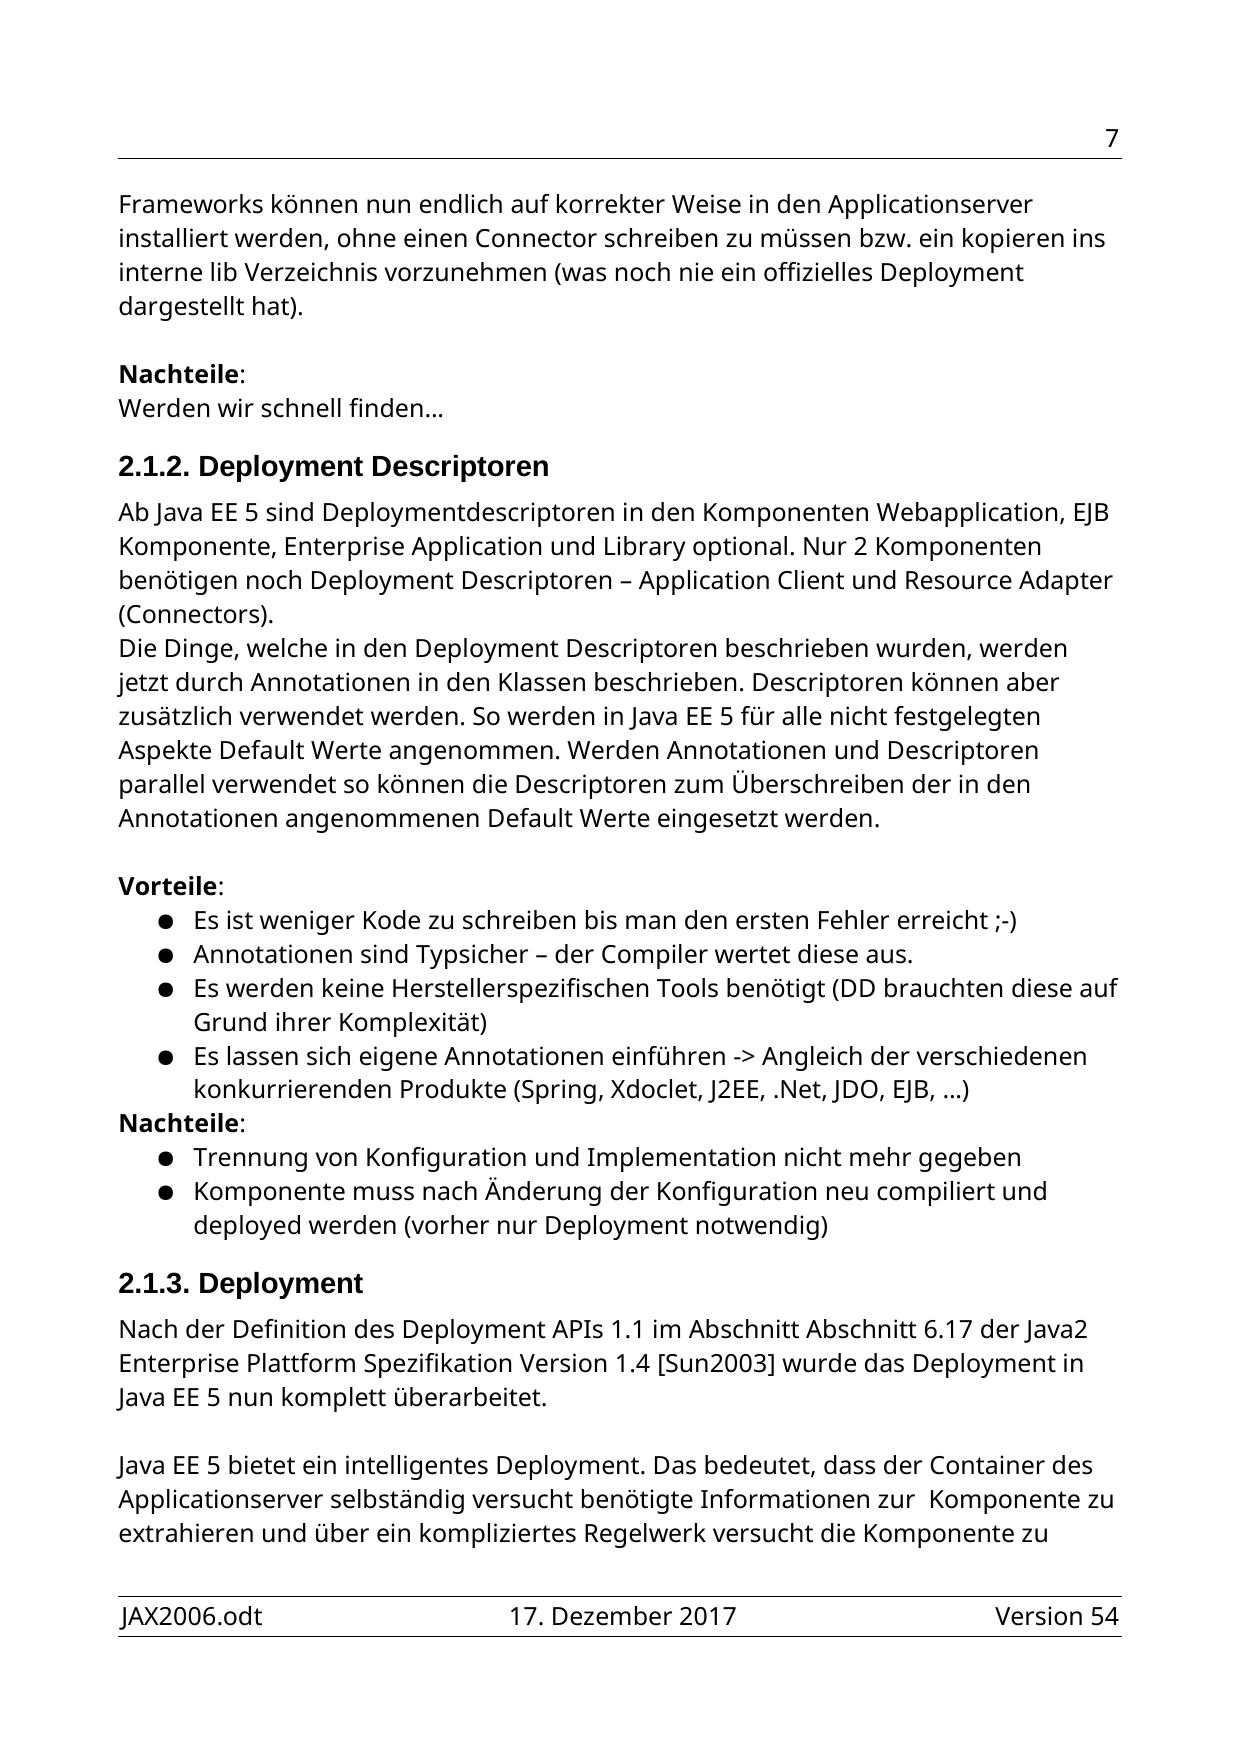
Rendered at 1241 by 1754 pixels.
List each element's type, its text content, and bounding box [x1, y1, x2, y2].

subtitle Deployment [118, 1267, 1122, 1300]
text Java EE 5 bietet ein intelligentes Deployment. Das bedeutet, dass der Container des Applicationserver selbständig versucht benötigte Informationen zur Komponente zu extrahieren und über ein kompliziertes Regelwerk versucht die Komponente zu [118, 1448, 1122, 1550]
list Komponente muss nach Änderung der Konfiguration neu compiliert und deployed werden (vorher nur Deployment notwendig) [156, 1174, 1122, 1242]
list Trennung von Konfiguration und Implementation nicht mehr gegeben [156, 1140, 1122, 1174]
list Es werden keine Herstellerspezifischen Tools benötigt (DD brauchten diese auf Grund ihrer Komplexität) [156, 971, 1122, 1038]
text Die Dinge, welche in den Deployment Descriptoren beschrieben wurden, werden jetzt durch Annotationen in den Klassen beschrieben. Descriptoren können aber zusätzlich verwendet werden. So werden in Java EE 5 für alle nicht festgelegten Aspekte Default Werte angenommen. Werden Annotationen und Descriptoren parallel verwendet so können die Descriptoren zum Überschreiben der in den Annotationen angenommenen Default Werte eingesetzt werden. [118, 631, 1122, 835]
text Frameworks können nun endlich auf korrekter Weise in den Applicationserver installiert werden, ohne einen Connector schreiben zu müssen bzw. ein kopieren ins interne lib Verzeichnis vorzunehmen (was noch nie ein offizielles Deployment dargestellt hat). [118, 187, 1122, 323]
text Nach der Definition des Deployment APIs 1.1 im Abschnitt Abschnitt 6.17 der Java2 Enterprise Plattform Spezifikation Version 1.4 [Sun2003] wurde das Deployment in Java EE 5 nun komplett überarbeitet. [118, 1312, 1122, 1414]
text Nachteile: [118, 357, 1122, 391]
text Ab Java EE 5 sind Deploymentdescriptoren in den Komponenten Webapplication, EJB Komponente, Enterprise Application und Library optional. Nur 2 Komponenten benötigen noch Deployment Descriptoren – Application Client und Resource Adapter (Connectors). [118, 495, 1122, 631]
list Annotationen sind Typsicher – der Compiler wertet diese aus. [156, 937, 1122, 971]
list Es ist weniger Kode zu schreiben bis man den ersten Fehler erreicht ;-) [156, 903, 1122, 937]
text Nachteile: [118, 1106, 1122, 1140]
list Es lassen sich eigene Annotationen einführen -> Angleich der verschiedenen konkurrierenden Produkte (Spring, Xdoclet, J2EE, .Net, JDO, EJB, ...) [156, 1038, 1122, 1106]
subtitle Deployment Descriptoren [118, 450, 1122, 483]
text Vorteile: [118, 869, 1122, 903]
text Werden wir schnell finden... [118, 391, 1122, 425]
